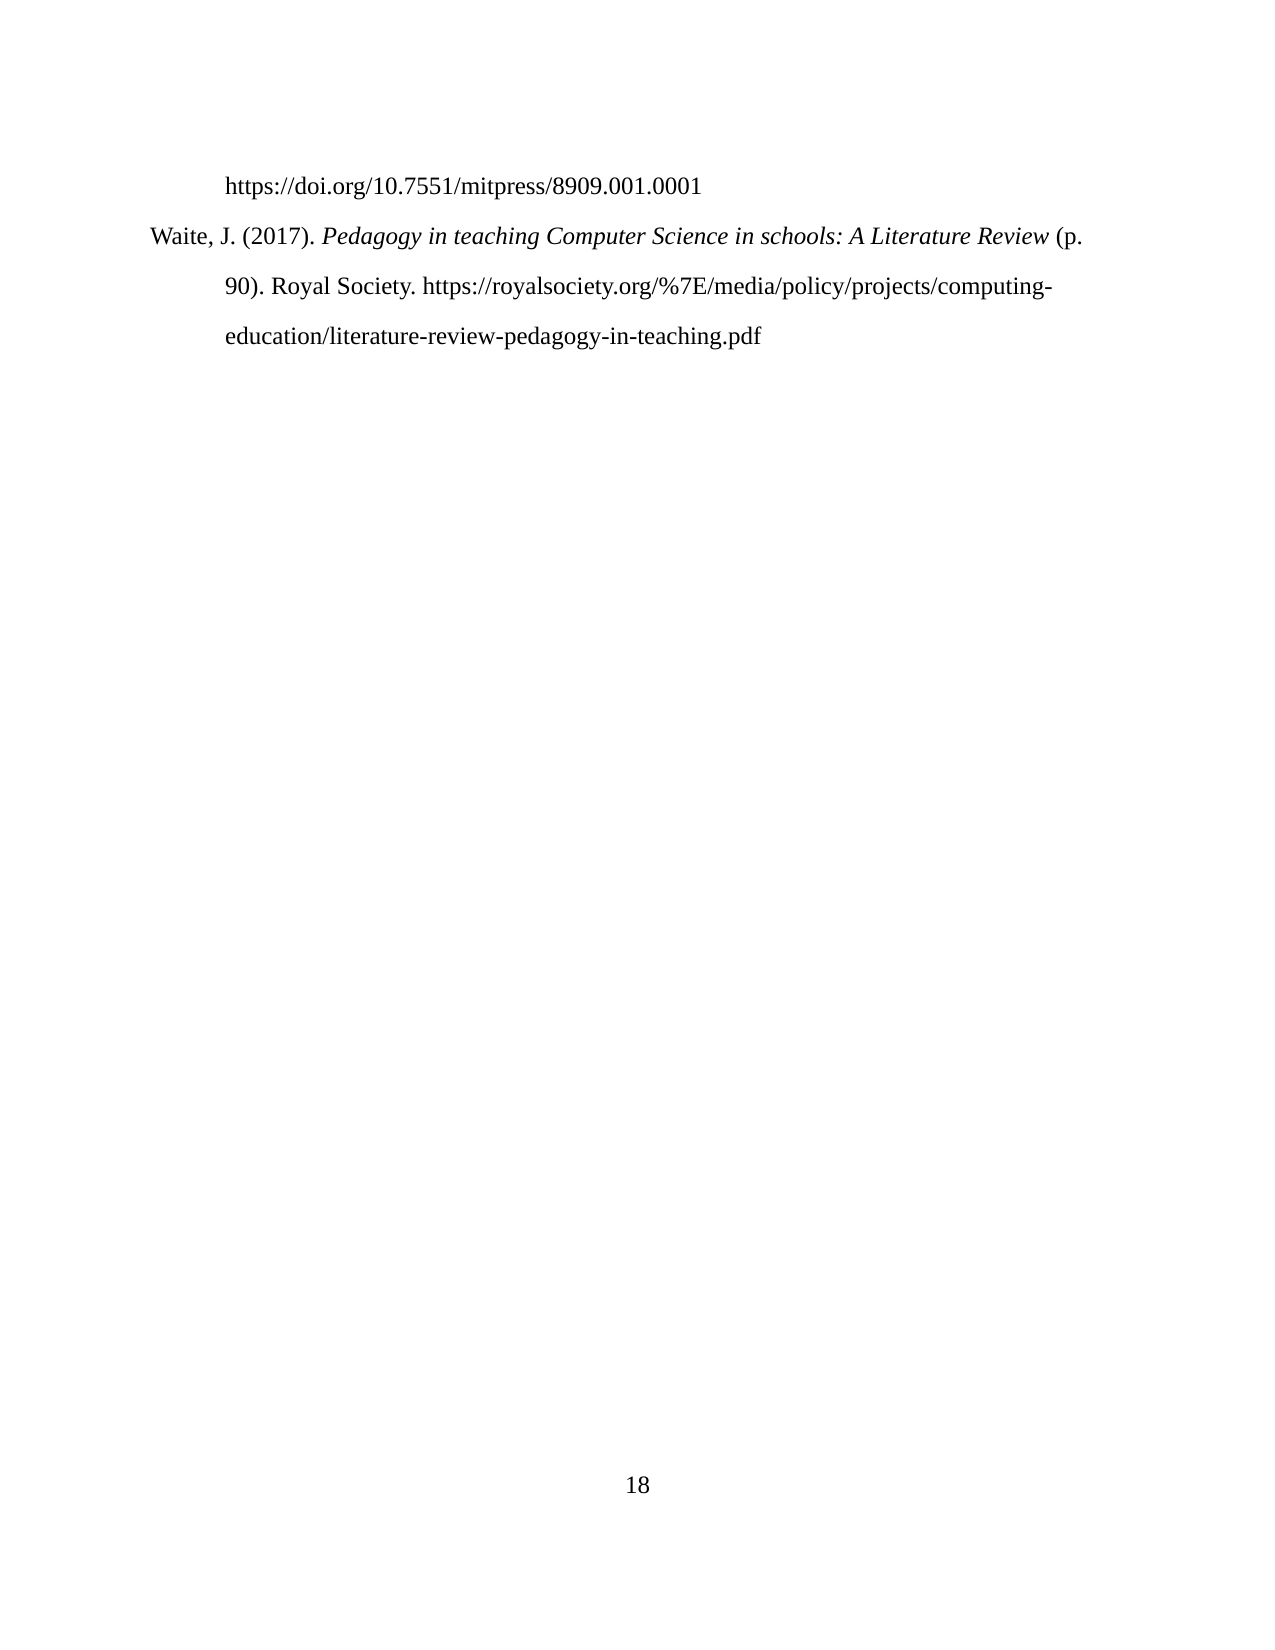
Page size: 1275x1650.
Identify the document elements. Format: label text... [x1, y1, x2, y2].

text https://doi.org/10.7551/mitpress/8909.001.0001 [150, 150, 1125, 200]
text Waite, J. (2017). Pedagogy in teaching Computer Science in schools: A Literature Review (p. 90). Royal Society. https://royalsociety.org/%7E/media/policy/projects/computing-education/literature-review-pedagogy-in-teaching.pdf [150, 200, 1125, 350]
